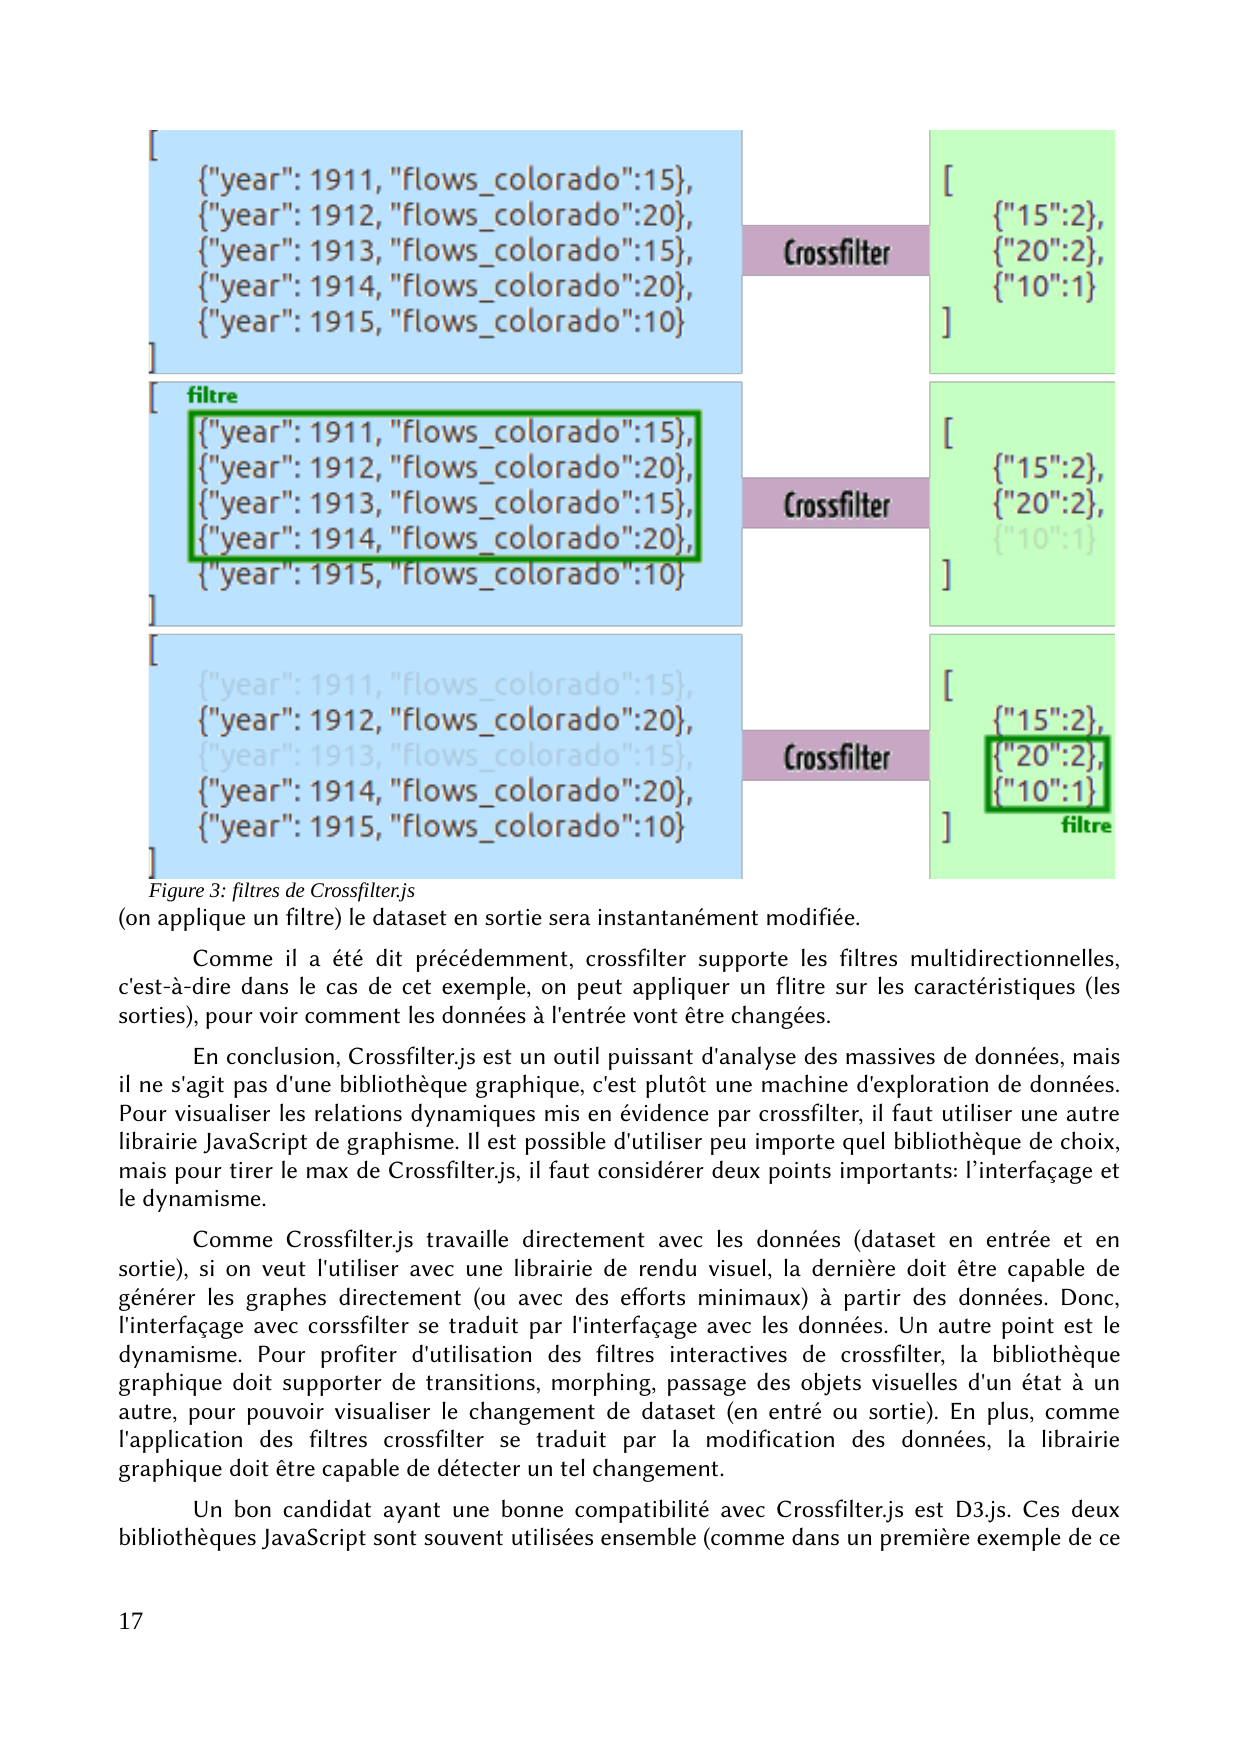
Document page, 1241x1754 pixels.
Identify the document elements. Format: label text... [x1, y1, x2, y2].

text (on applique un filtre) le dataset en sortie sera instantanément modifiée. [118, 118, 1122, 931]
picture [148, 130, 1115, 879]
text Comme Crossfilter.js travaille directement avec les données (dataset en entrée et en sortie), si on veut l'utiliser avec une librairie de rendu visuel, la dernière doit être capable de générer les graphes directement (ou avec des efforts minimaux) à partir des données. Donc, l'interfaçage avec corssfilter se traduit par l'interfaçage avec les données. Un autre point est le dynamisme. Pour profiter d'utilisation des filtres interactives de crossfilter, la bibliothèque graphique doit supporter de transitions, morphing, passage des objets visuelles d'un état à un autre, pour pouvoir visualiser le changement de dataset (en entré ou sortie). En plus, comme l'application des filtres crossfilter se traduit par la modification des données, la librairie graphique doit être capable de détecter un tel changement. [118, 1225, 1122, 1482]
text Figure 3: filtres de Crossfilter.js [148, 879, 1115, 902]
text En conclusion, Crossfilter.js est un outil puissant d'analyse des massives de données, mais il ne s'agit pas d'une bibliothèque graphique, c'est plutôt une machine d'exploration de données. Pour visualiser les relations dynamiques mis en évidence par crossfilter, il faut utiliser une autre librairie JavaScript de graphisme. Il est possible d'utiliser peu importe quel bibliothèque de choix, mais pour tirer le max de Crossfilter.js, il faut considérer deux points importants: l’interfaçage et le dynamisme. [118, 1042, 1122, 1213]
text Un bon candidat ayant une bonne compatibilité avec Crossfilter.js est D3.js. Ces deux bibliothèques JavaScript sont souvent utilisées ensemble (comme dans un première exemple de ce [118, 1495, 1122, 1552]
text Comme il a été dit précédemment, crossfilter supporte les filtres multidirectionnelles, c'est-à-dire dans le cas de cet exemple, on peut appliquer un flitre sur les caractéristiques (les sorties), pour voir comment les données à l'entrée vont être changées. [118, 943, 1122, 1029]
